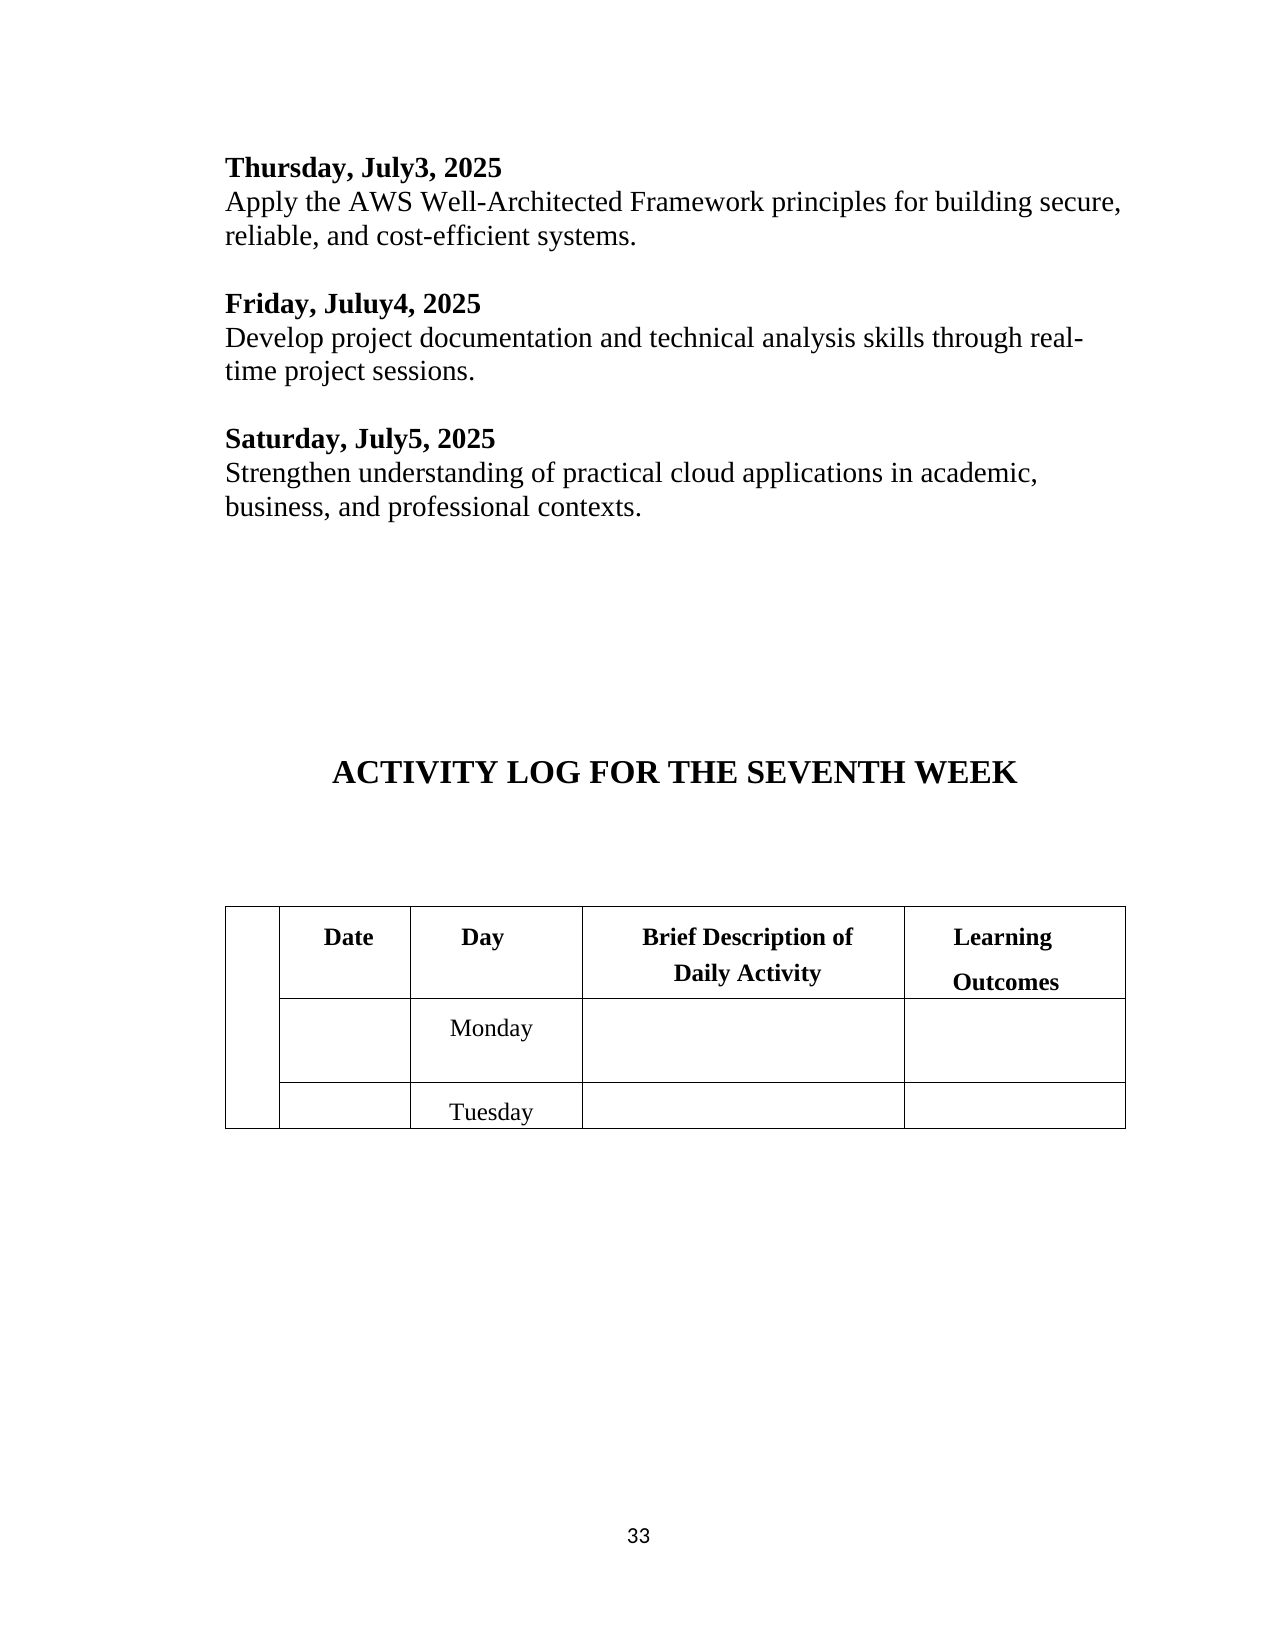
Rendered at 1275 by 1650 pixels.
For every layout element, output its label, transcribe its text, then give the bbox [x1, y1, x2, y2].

table_cell Tuesday [411, 1083, 582, 1128]
table_header Learning Outcomes [905, 907, 1125, 998]
table_header Day [411, 907, 582, 998]
table_cell [280, 1083, 410, 1128]
table_cell [583, 1083, 904, 1128]
text Develop project documentation and technical analysis skills through real-time project sessions. [225, 320, 1125, 387]
table_cell [905, 999, 1125, 1082]
text Thursday, July3, 2025 [225, 150, 1125, 183]
table_cell Monday [411, 999, 582, 1082]
table_header Brief Description of Daily Activity [583, 907, 904, 998]
table_header 7thWEEK [226, 907, 279, 1128]
text Apply the AWS Well-Architected Framework principles for building secure, [225, 184, 1125, 217]
text ACTIVITY LOG FOR THE SEVENTH WEEK [225, 753, 1125, 791]
table_cell [583, 999, 904, 1082]
text Friday, Juluy4, 2025 [225, 286, 1125, 319]
text Strengthen understanding of practical cloud applications in academic, [195, 455, 1125, 489]
text reliable, and cost-efficient systems. [195, 218, 1125, 251]
table_cell [280, 999, 410, 1082]
table_cell [905, 1083, 1125, 1128]
text Saturday, July5, 2025 [225, 421, 1125, 455]
text business, and professional contexts. [195, 489, 1125, 523]
table_header Date [280, 907, 410, 998]
